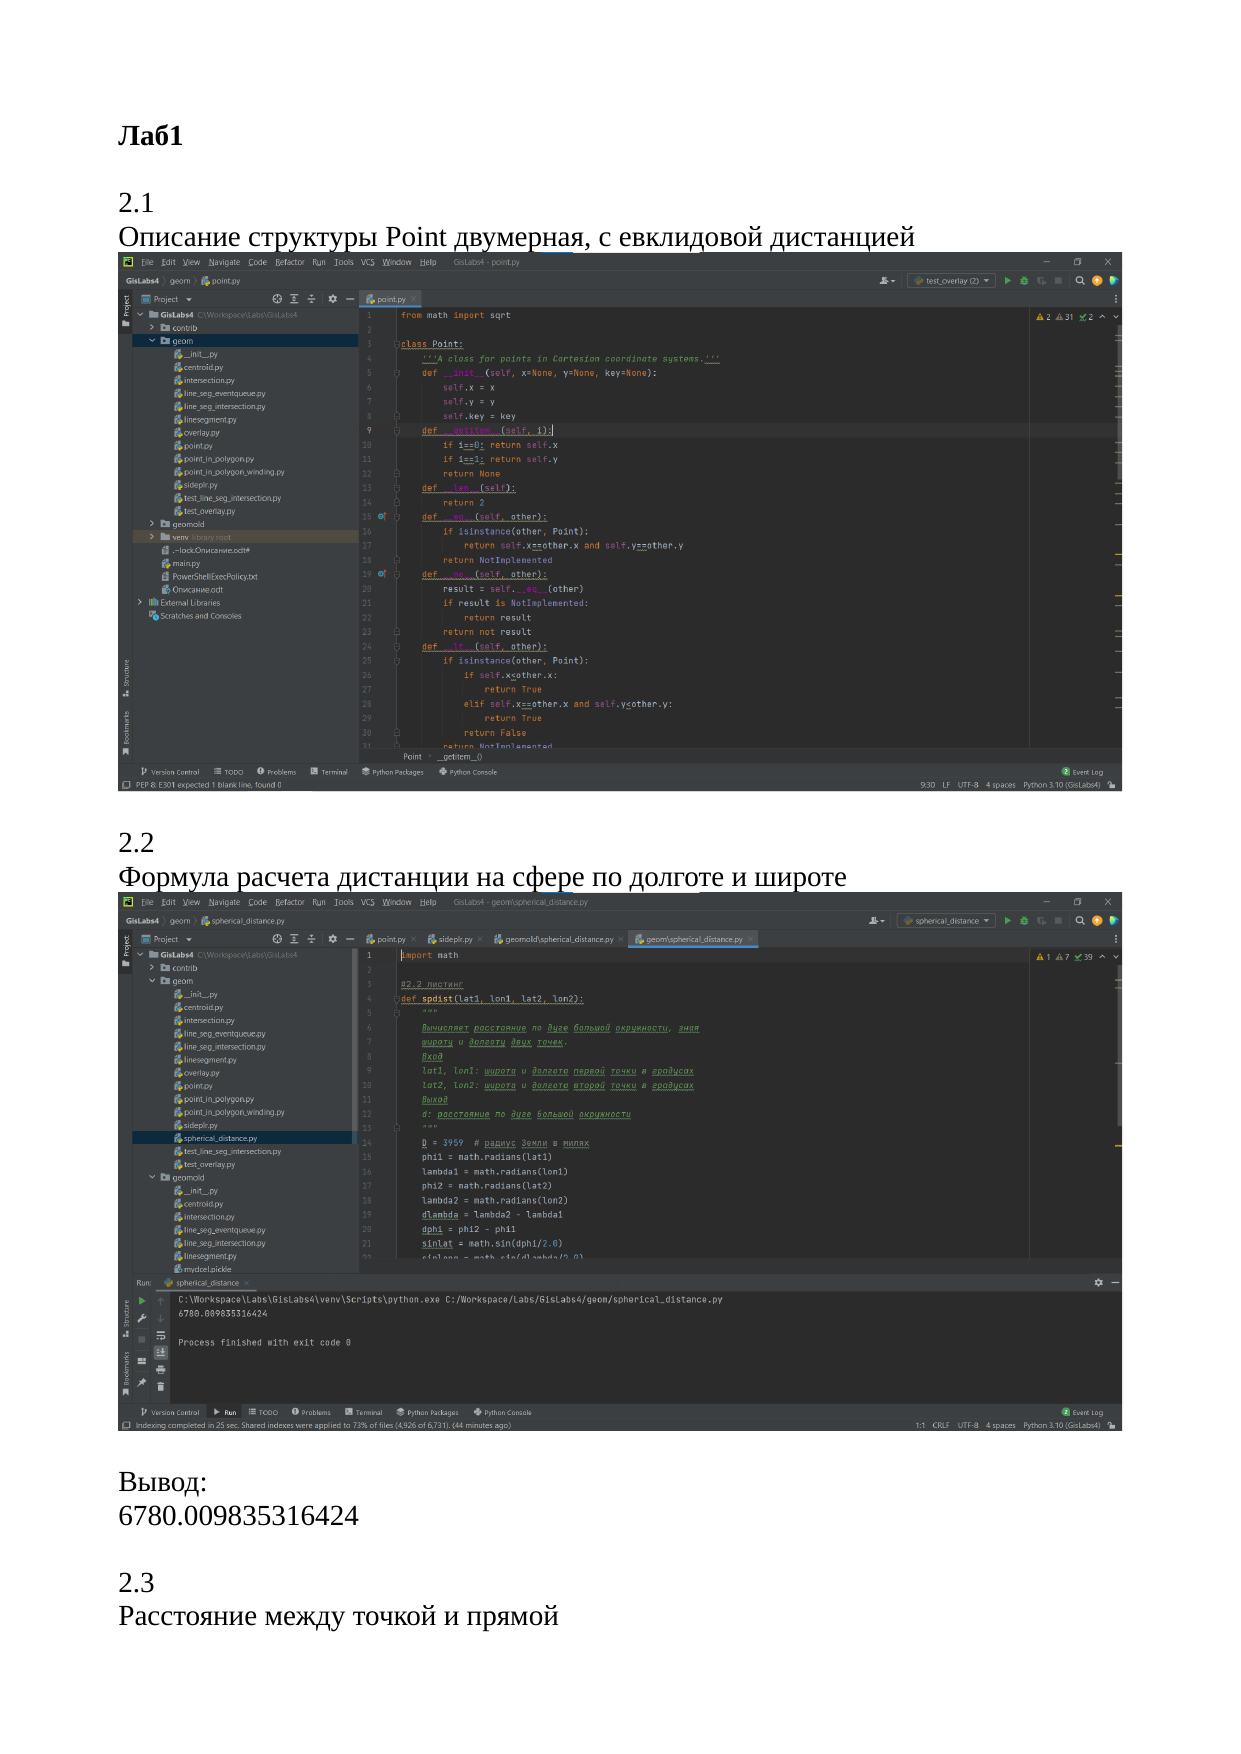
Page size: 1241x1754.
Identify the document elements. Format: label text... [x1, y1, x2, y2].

text 2.3 [118, 1565, 1122, 1598]
text Вывод: [118, 1464, 1122, 1498]
picture [118, 892, 1123, 1431]
text Формула расчета дистанции на сфере по долготе и широте [118, 859, 1122, 892]
text Расстояние между точкой и прямой [118, 1598, 1122, 1632]
text 6780.009835316424 [118, 1498, 1122, 1531]
text 2.2 [118, 825, 1122, 859]
text Лаб1 [118, 118, 1122, 152]
picture [118, 252, 1123, 792]
text Описание структуры Point двумерная, с евклидовой дистанцией [118, 219, 1122, 252]
text 2.1 [118, 185, 1122, 219]
